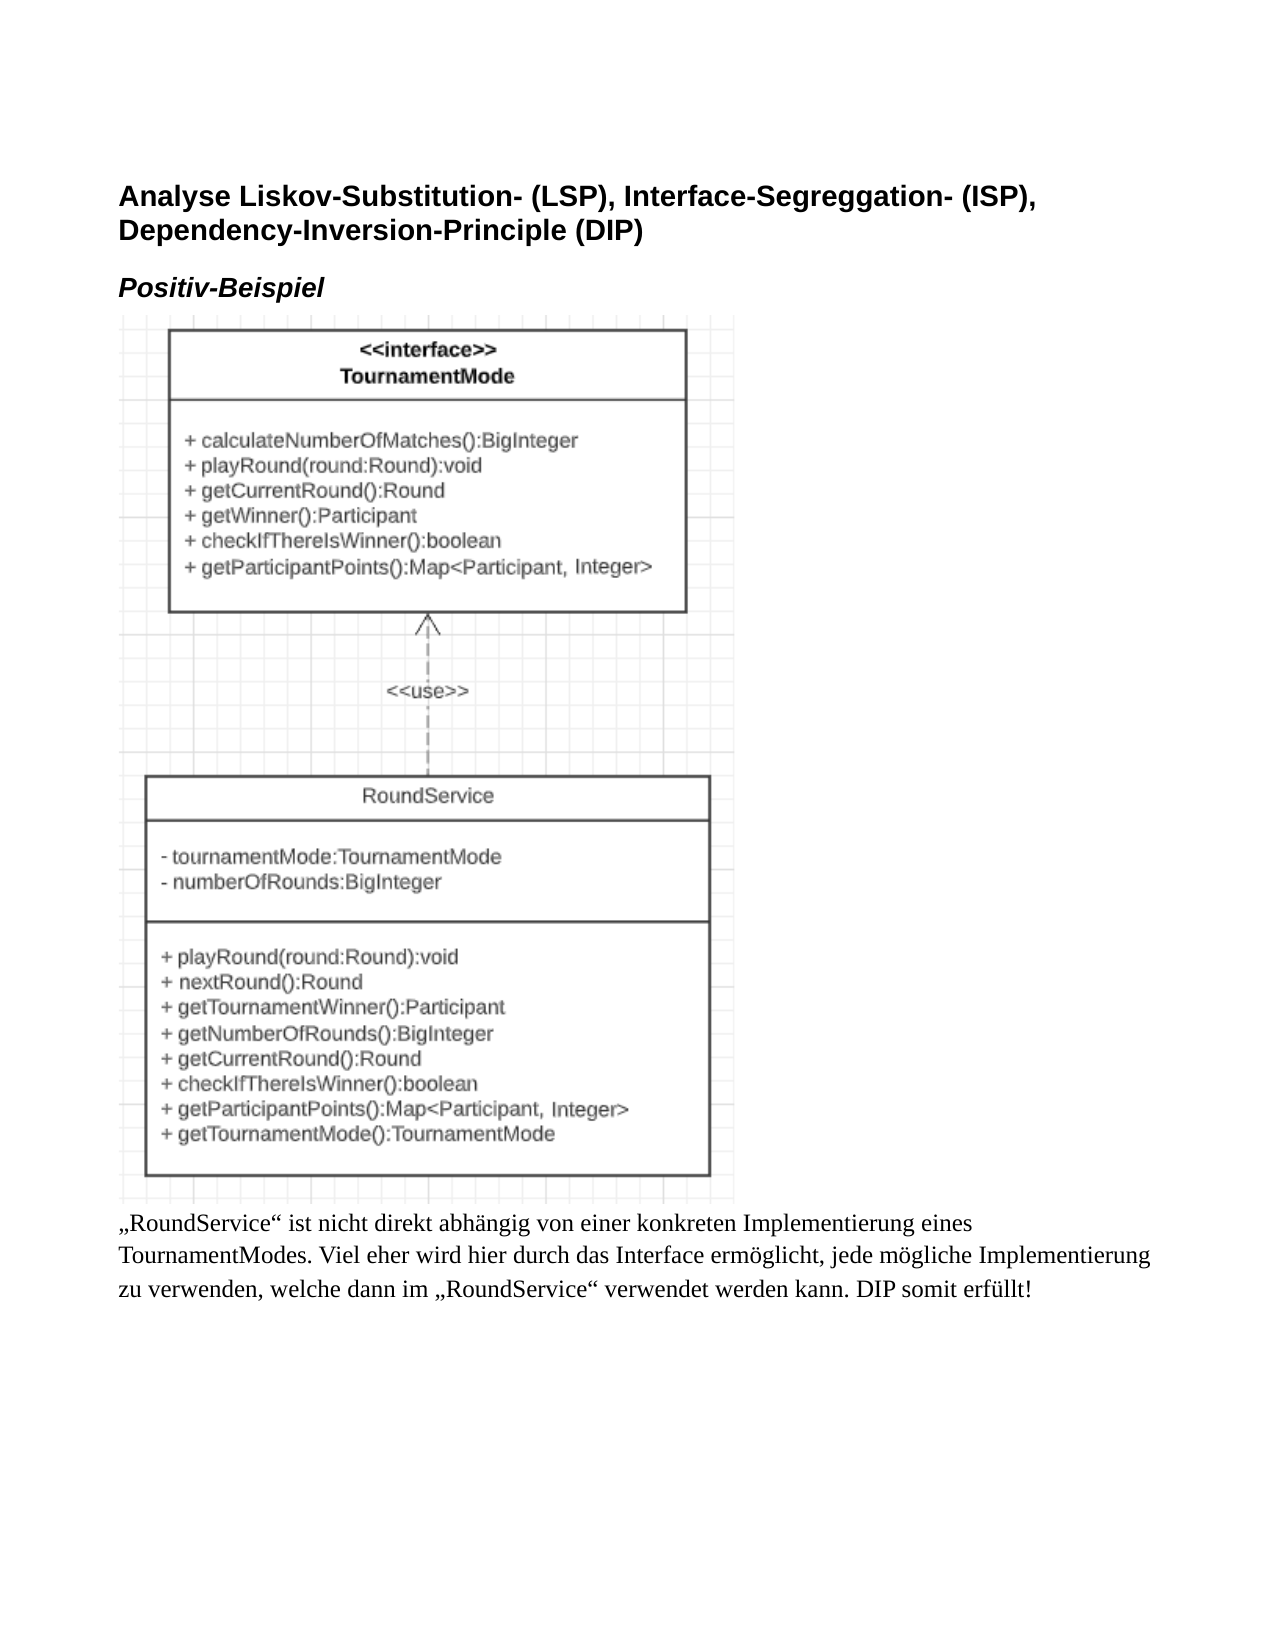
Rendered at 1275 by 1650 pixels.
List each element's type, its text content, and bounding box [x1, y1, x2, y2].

subtitle Positiv-Beispiel [118, 271, 1157, 303]
subtitle Analyse Liskov-Substitution- (LSP), Interface-Segreggation- (ISP), Dependency-Inversion-Principle (DIP) [118, 179, 1157, 246]
text „RoundService“ ist nicht direkt abhängig von einer konkreten Implementierung eines TournamentModes. Viel eher wird hier durch das Interface ermöglicht, jede mögliche Implementierung zu verwenden, welche dann im „RoundService“ verwendet werden kann. DIP somit erfüllt! [118, 316, 1157, 1302]
picture [118, 315, 735, 1204]
